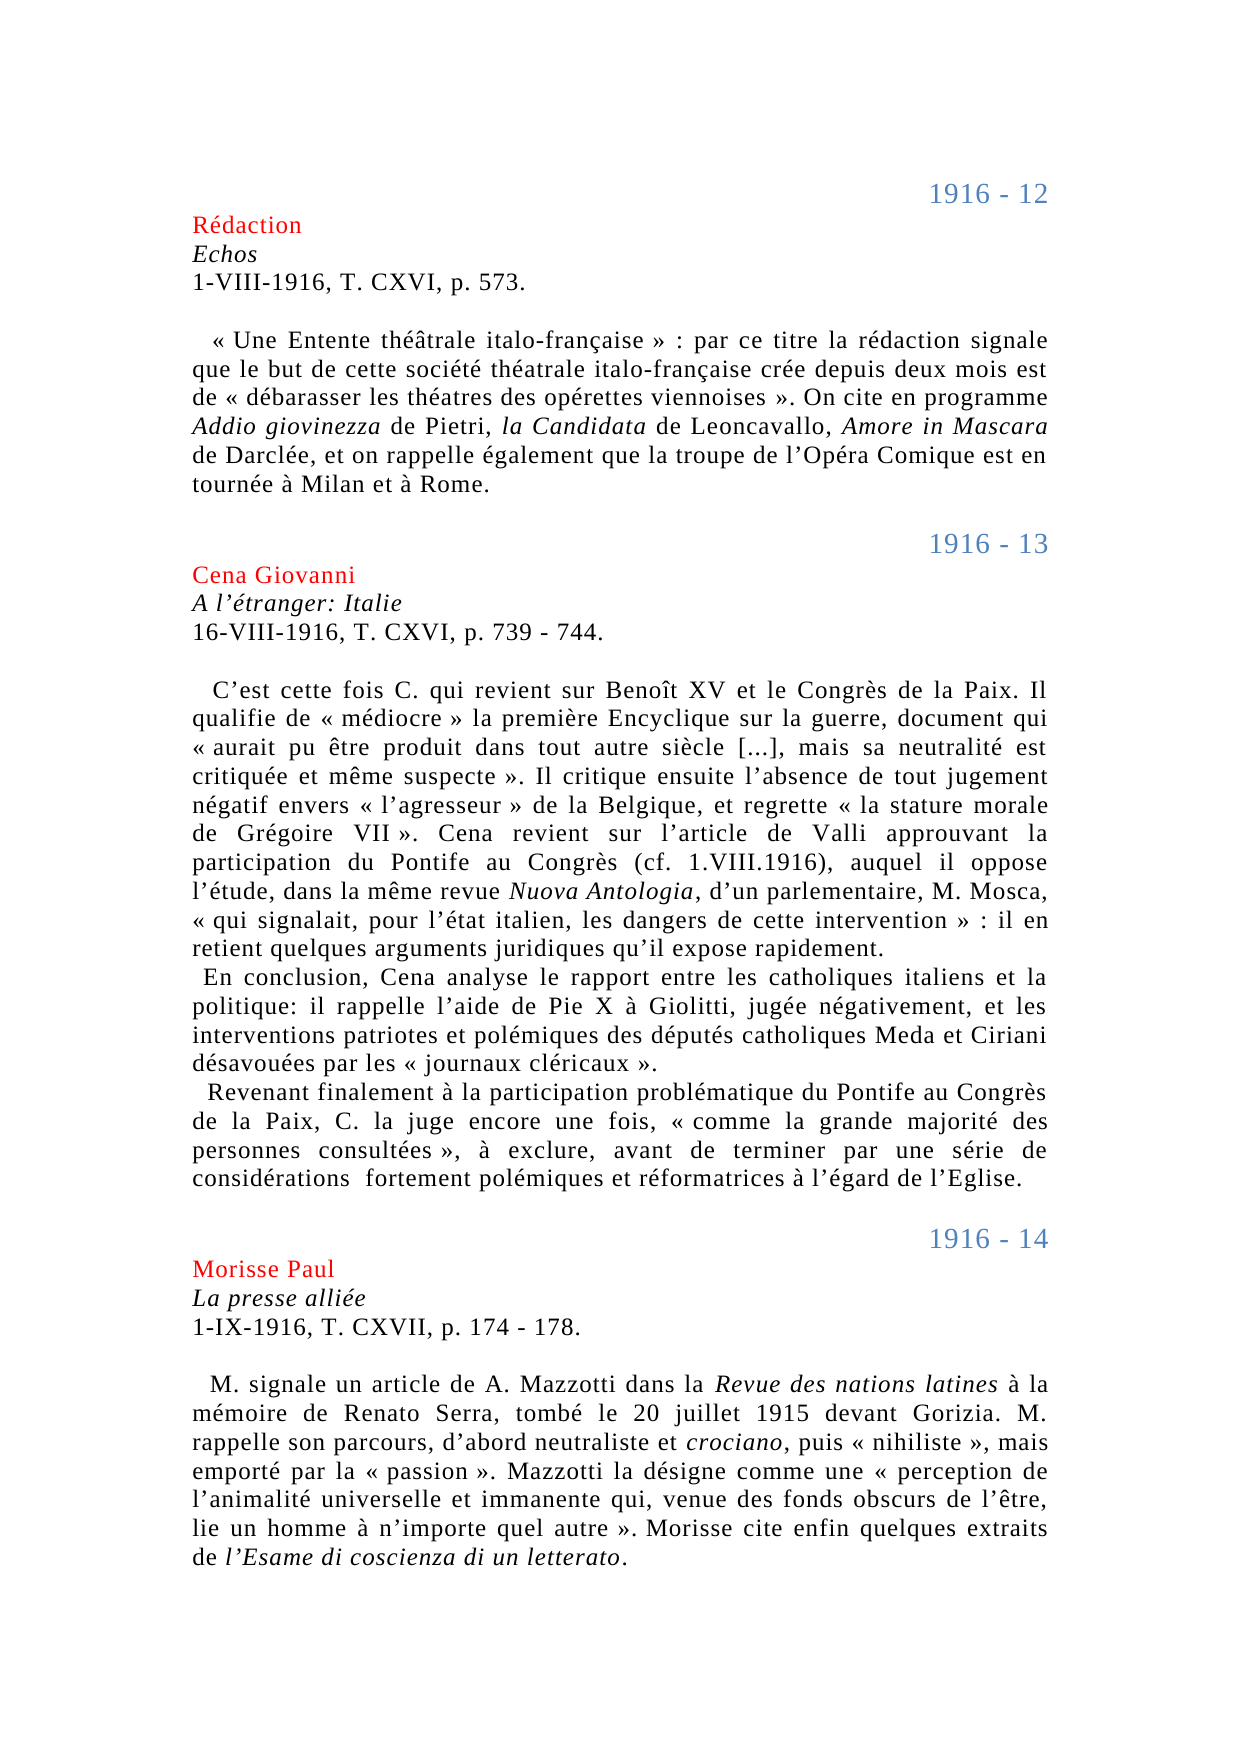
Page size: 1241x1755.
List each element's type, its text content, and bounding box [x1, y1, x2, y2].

subtitle 1916 - 13 [192, 526, 1048, 560]
subtitle 1916 - 14 [192, 1221, 1048, 1254]
text 1-IX-1916, T. CXVII, p. 174 - 178. [192, 1312, 1048, 1341]
text « Une Entente théâtrale italo-française » : par ce titre la rédaction signale que le but de cette société théatrale italo-française crée depuis deux mois est de « débarasser les théatres des opérettes viennoises ». On cite en programme Addio giovinezza de Pietri, la Candidata de Leoncavallo, Amore in Mascara de Darclée, et on rappelle également que la troupe de l’Opéra Comique est en tournée à Milan et à Rome. [192, 325, 1048, 497]
text En conclusion, Cena analyse le rapport entre les catholiques italiens et la politique: il rappelle l’aide de Pie X à Giolitti, jugée négativement, et les interventions patriotes et polémiques des députés catholiques Meda et Ciriani désavouées par les « journaux cléricaux ». [192, 962, 1048, 1077]
text A l’étranger: Italie [192, 588, 1048, 617]
subtitle 1916 - 12 [192, 176, 1048, 210]
text C’est cette fois C. qui revient sur Benoît XV et le Congrès de la Paix. Il qualifie de « médiocre » la première Encyclique sur la guerre, document qui « aurait pu être produit dans tout autre siècle [...], mais sa neutralité est critiquée et même suspecte ». Il critique ensuite l’absence de tout jugement négatif envers « l’agresseur » de la Belgique, et regrette « la stature morale de Grégoire VII ». Cena revient sur l’article de Valli approuvant la participation du Pontife au Congrès (cf. 1.VIII.1916), auquel il oppose l’étude, dans la même revue Nuova Antologia, d’un parlementaire, M. Mosca, « qui signalait, pour l’état italien, les dangers de cette intervention » : il en retient quelques arguments juridiques qu’il expose rapidement. [192, 675, 1048, 962]
text Cena Giovanni [192, 560, 1048, 588]
text M. signale un article de A. Mazzotti dans la Revue des nations latines à la mémoire de Renato Serra, tombé le 20 juillet 1915 devant Gorizia. M. rappelle son parcours, d’abord neutraliste et crociano, puis « nihiliste », mais emporté par la « passion ». Mazzotti la désigne comme une « perception de l’animalité universelle et immanente qui, venue des fonds obscurs de l’être, lie un homme à n’importe quel autre ». Morisse cite enfin quelques extraits de l’Esame di coscienza di un letterato. [192, 1369, 1048, 1571]
text La presse alliée [192, 1283, 1048, 1312]
text Rédaction [192, 210, 1048, 239]
text 1-VIII-1916, T. CXVI, p. 573. [192, 267, 1048, 296]
text Morisse Paul [192, 1254, 1048, 1283]
text Echos [192, 239, 1048, 267]
text Revenant finalement à la participation problématique du Pontife au Congrès de la Paix, C. la juge encore une fois, « comme la grande majorité des personnes consultées », à exclure, avant de terminer par une série de considérations fortement polémiques et réformatrices à l’égard de l’Eglise. [192, 1077, 1048, 1192]
text 16-VIII-1916, T. CXVI, p. 739 - 744. [192, 617, 1048, 646]
